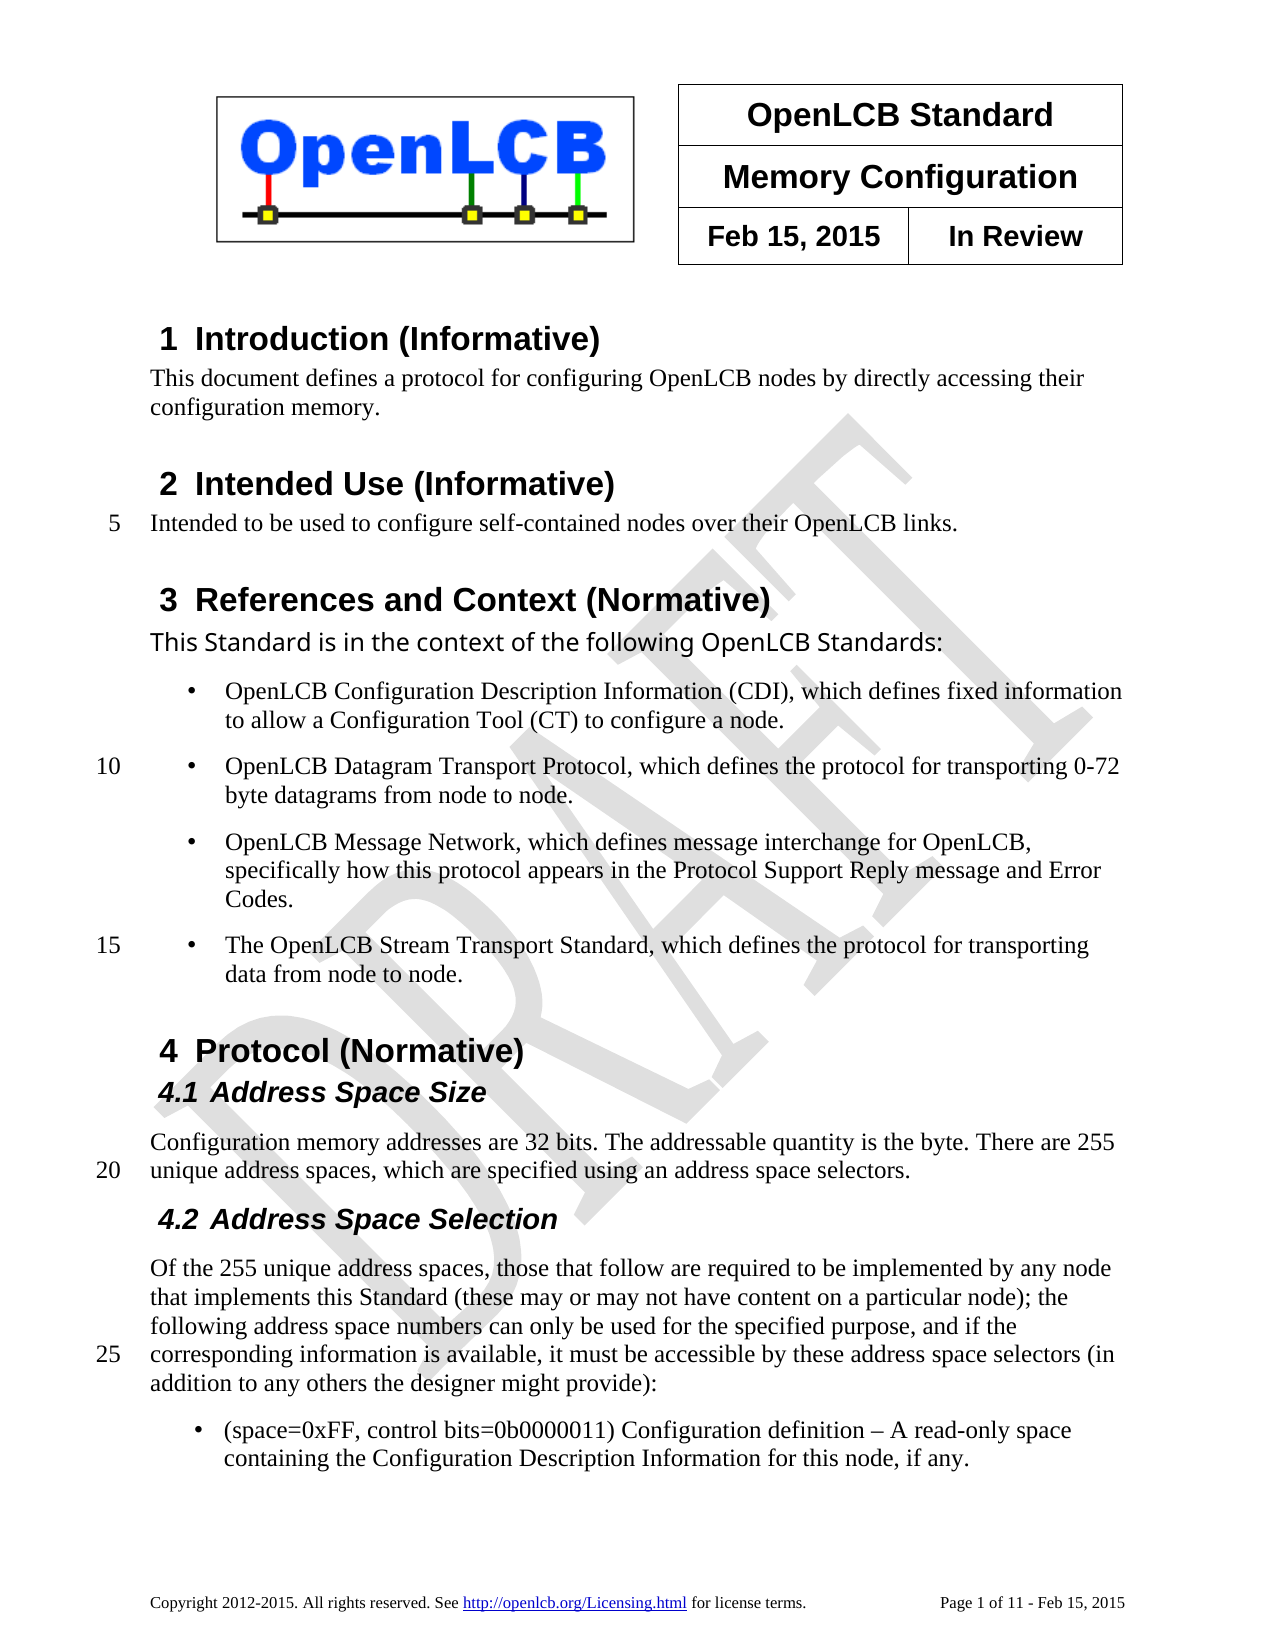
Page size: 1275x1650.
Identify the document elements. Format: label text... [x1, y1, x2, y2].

list OpenLCB Configuration Description Information (CDI), which defines fixed information to allow a Configuration Tool (CT) to configure a node. [707, 676, 818, 734]
subtitle Address Space Selection [326, 1202, 489, 1236]
subtitle Address Space Size [664, 1076, 1125, 1109]
subtitle Address Space Size [403, 1076, 500, 1109]
list The OpenLCB Stream Transport Standard, which defines the protocol for transporting data from node to node. [187, 931, 379, 988]
subtitle Introduction (Informative) [150, 319, 1125, 357]
text Configuration memory addresses are 32 bits. The addressable quantity is the byte. There are 255 unique address spaces, which are specified using an address space selectors. [150, 1127, 265, 1184]
subtitle Address Space Size [511, 1076, 655, 1109]
text Intended to be used to configure self-contained nodes over their OpenLCB links. [150, 508, 752, 537]
list OpenLCB Datagram Transport Protocol, which defines the protocol for transporting 0-72 byte datagrams from node to node. [187, 751, 551, 809]
list OpenLCB Datagram Transport Protocol, which defines the protocol for transporting 0-72 byte datagrams from node to node. [567, 751, 797, 809]
text This Standard is in the context of the following OpenLCB Standards: [956, 624, 1125, 658]
subtitle Protocol (Normative) [518, 1044, 576, 1069]
text Intended to be used to configure self-contained nodes over their OpenLCB links. [764, 508, 826, 537]
subtitle References and Context (Normative) [681, 581, 761, 618]
subtitle References and Context (Normative) [746, 580, 907, 618]
list (space=0xFF, control bits=0b0000011) Configuration definition – A read-only space containing the Configuration Description Information for this node, if any. [194, 1415, 1125, 1472]
text This document defines a protocol for configuring OpenLCB nodes by directly accessing their configuration memory. [150, 363, 1125, 421]
list The OpenLCB Stream Transport Standard, which defines the protocol for transporting data from node to node. [367, 931, 513, 988]
list OpenLCB Message Network, which defines message interchange for OpenLCB, specifically how this protocol appears in the Protocol Support Reply message and Error Codes. [679, 827, 882, 913]
subtitle Protocol (Normative) [466, 1031, 500, 1048]
list OpenLCB Configuration Description Information (CDI), which defines fixed information to allow a Configuration Tool (CT) to configure a node. [187, 676, 722, 734]
text Configuration memory addresses are 32 bits. The addressable quantity is the byte. There are 255 unique address spaces, which are specified using an address space selectors. [454, 1127, 575, 1184]
subtitle Protocol (Normative) [230, 1049, 337, 1069]
list OpenLCB Message Network, which defines message interchange for OpenLCB, specifically how this protocol appears in the Protocol Support Reply message and Error Codes. [187, 827, 623, 913]
list OpenLCB Message Network, which defines message interchange for OpenLCB, specifically how this protocol appears in the Protocol Support Reply message and Error Codes. [858, 827, 1125, 913]
list OpenLCB Message Network, which defines message interchange for OpenLCB, specifically how this protocol appears in the Protocol Support Reply message and Error Codes. [584, 827, 700, 913]
list The OpenLCB Stream Transport Standard, which defines the protocol for transporting data from node to node. [670, 931, 816, 988]
subtitle Protocol (Normative) [743, 1031, 1125, 1069]
list OpenLCB Configuration Description Information (CDI), which defines fixed information to allow a Configuration Tool (CT) to configure a node. [809, 676, 1023, 734]
text Configuration memory addresses are 32 bits. The addressable quantity is the byte. There are 255 unique address spaces, which are specified using an address space selectors. [251, 1127, 459, 1184]
text This Standard is in the context of the following OpenLCB Standards: [150, 624, 636, 658]
subtitle Address Space Selection [150, 1202, 317, 1236]
list The OpenLCB Stream Transport Standard, which defines the protocol for transporting data from node to node. [512, 931, 674, 988]
subtitle [815, 464, 1125, 502]
subtitle Protocol (Normative) [340, 1031, 460, 1069]
subtitle Address Space Size [150, 1076, 183, 1109]
subtitle Protocol (Normative) [571, 1031, 721, 1069]
subtitle Intended Use (Informative) [150, 464, 796, 502]
list OpenLCB Configuration Description Information (CDI), which defines fixed information to allow a Configuration Tool (CT) to configure a node. [1008, 676, 1125, 734]
picture [216, 95, 636, 244]
list The OpenLCB Stream Transport Standard, which defines the protocol for transporting data from node to node. [824, 931, 1125, 988]
subtitle Protocol (Normative) [150, 1031, 231, 1069]
subtitle Address Space Selection [507, 1202, 1125, 1236]
subtitle Address Space Size [211, 1076, 390, 1109]
text Configuration memory addresses are 32 bits. The addressable quantity is the byte. There are 255 unique address spaces, which are specified using an address space selectors. [562, 1127, 1125, 1184]
text Of the 255 unique address spaces, those that follow are required to be implemented by any node that implements this Standard (these may or may not have content on a particular node); the following address space numbers can only be used for the specified purpose, and if the corresponding information is available, it must be accessible by these address space selectors (in addition to any others the designer might provide): [150, 1253, 1125, 1397]
subtitle References and Context (Normative) [912, 580, 1125, 618]
text Intended to be used to configure self-contained nodes over their OpenLCB links. [840, 508, 1125, 537]
subtitle References and Context (Normative) [150, 580, 680, 618]
text This Standard is in the context of the following OpenLCB Standards: [665, 624, 947, 658]
list OpenLCB Datagram Transport Protocol, which defines the protocol for transporting 0-72 byte datagrams from node to node. [802, 751, 1125, 809]
